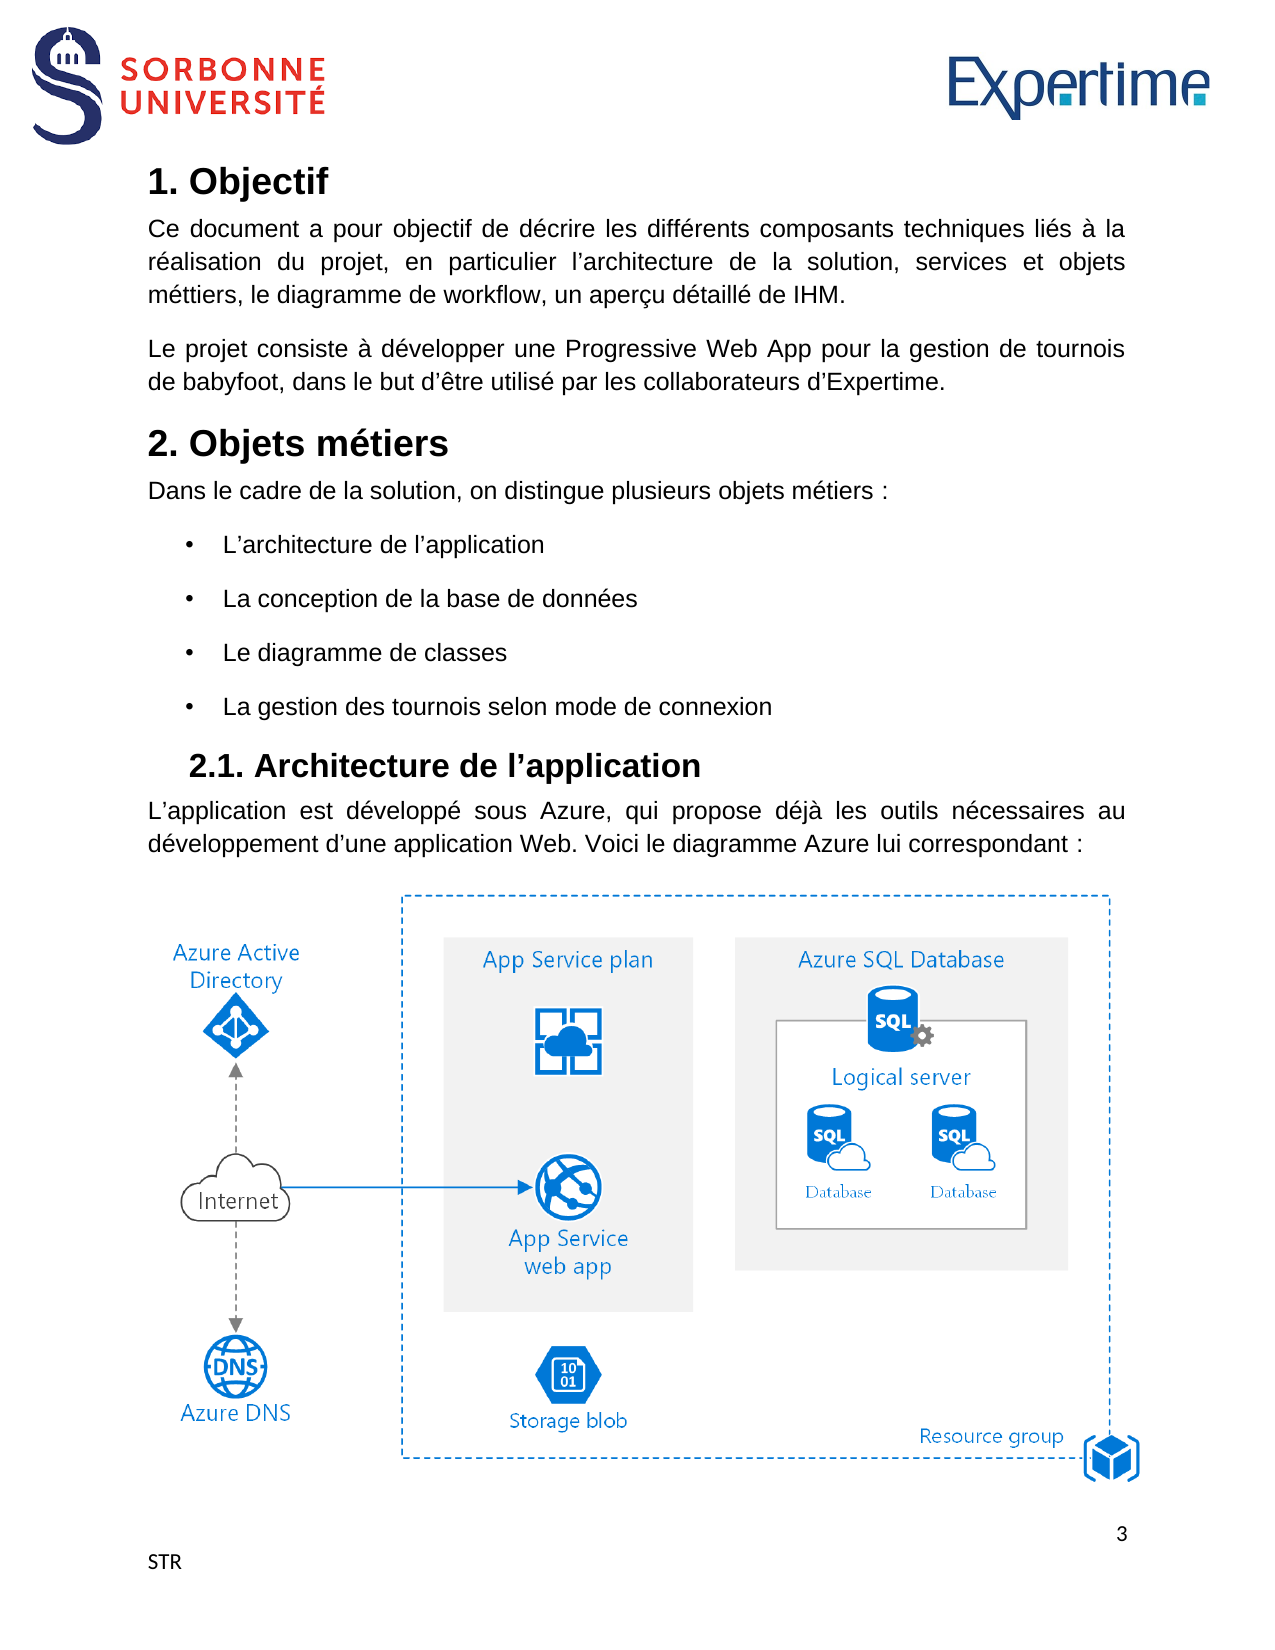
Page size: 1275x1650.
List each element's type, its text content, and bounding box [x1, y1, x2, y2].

text Dans le cadre de la solution, on distingue plusieurs objets métiers : [148, 476, 1127, 505]
list L’architecture de l’application [185, 530, 1127, 559]
list La gestion des tournois selon mode de connexion [185, 692, 1127, 721]
text L’application est développé sous Azure, qui propose déjà les outils nécessaires au développement d’une application Web. Voici le diagramme Azure lui correspondant : [148, 796, 1127, 858]
subtitle Architecture de l’application [189, 746, 1127, 784]
text Ce document a pour objectif de décrire les différents composants techniques liés à la réalisation du projet, en particulier l’architecture de la solution, services et objets méttiers, le diagramme de workflow, un aperçu détaillé de IHM. [148, 214, 1127, 309]
picture [160, 894, 1141, 1483]
picture [31, 26, 325, 145]
subtitle Objets métiers [147, 421, 1127, 464]
list La conception de la base de données [185, 584, 1127, 613]
list Le diagramme de classes [185, 638, 1127, 667]
text Le projet consiste à développer une Progressive Web App pour la gestion de tournois de babyfoot, dans le but d’être utilisé par les collaborateurs d’Expertime. [148, 334, 1127, 396]
subtitle Objectif [147, 159, 1127, 202]
picture [945, 52, 1210, 120]
